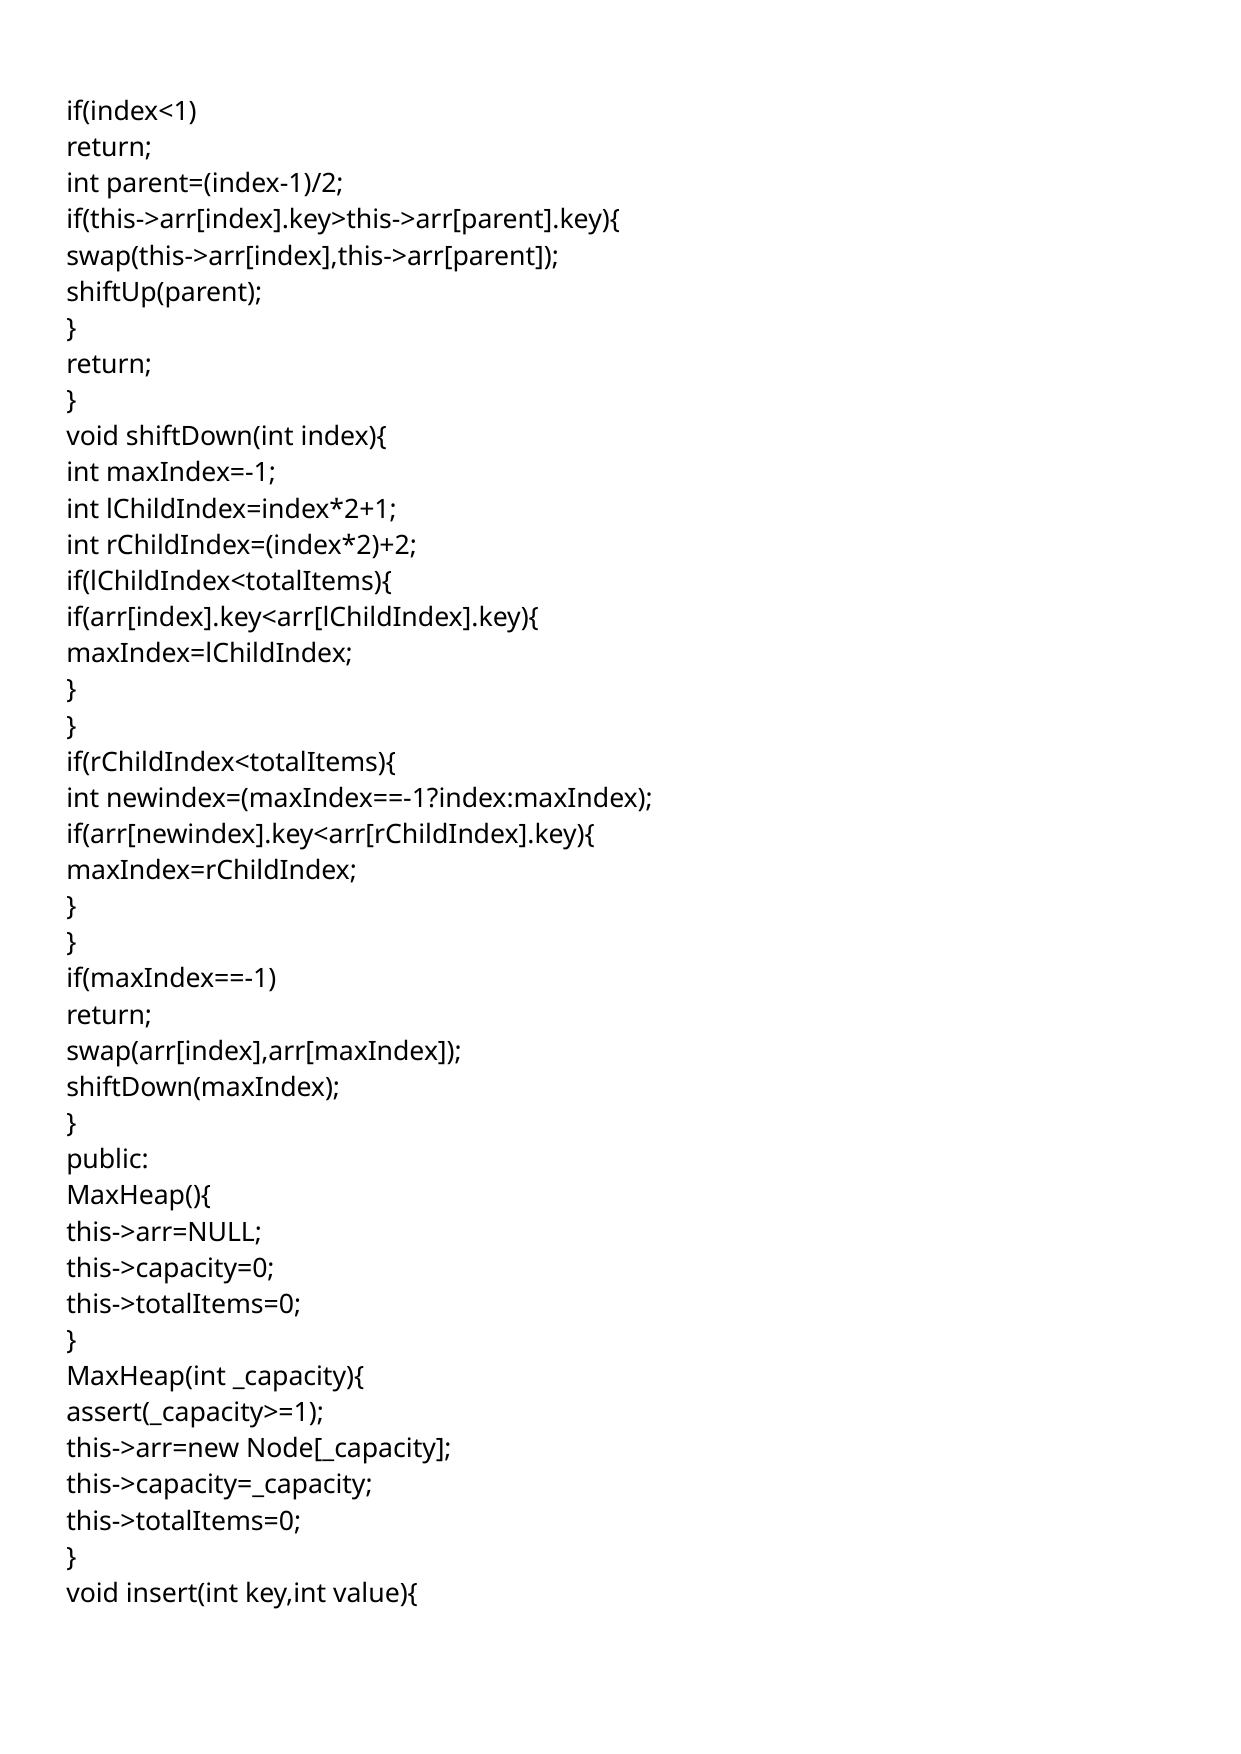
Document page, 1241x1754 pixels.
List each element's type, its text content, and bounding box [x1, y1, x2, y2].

text if(lChildIndex<totalItems){ [66, 562, 1122, 598]
text assert(_capacity>=1); [66, 1393, 1122, 1429]
text } [66, 670, 1122, 706]
text } [66, 923, 1122, 959]
text void shiftDown(int index){ [66, 417, 1122, 453]
text this->totalItems=0; [66, 1285, 1122, 1321]
text shiftUp(parent); [66, 273, 1122, 309]
text if(index<1) [66, 92, 1122, 128]
text swap(this->arr[index],this->arr[parent]); [66, 237, 1122, 273]
text if(arr[index].key<arr[lChildIndex].key){ [66, 598, 1122, 634]
text return; [66, 996, 1122, 1032]
text } [66, 1538, 1122, 1574]
text } [66, 309, 1122, 345]
text return; [66, 128, 1122, 164]
text int newindex=(maxIndex==-1?index:maxIndex); [66, 779, 1122, 815]
text int rChildIndex=(index*2)+2; [66, 526, 1122, 562]
text if(this->arr[index].key>this->arr[parent].key){ [66, 200, 1122, 237]
text MaxHeap(int _capacity){ [66, 1357, 1122, 1393]
text this->capacity=_capacity; [66, 1466, 1122, 1502]
text this->arr=new Node[_capacity]; [66, 1429, 1122, 1466]
text this->totalItems=0; [66, 1502, 1122, 1538]
text maxIndex=lChildIndex; [66, 634, 1122, 670]
text if(maxIndex==-1) [66, 959, 1122, 996]
text this->capacity=0; [66, 1249, 1122, 1285]
text shiftDown(maxIndex); [66, 1068, 1122, 1104]
text if(rChildIndex<totalItems){ [66, 743, 1122, 779]
text } [66, 1321, 1122, 1357]
text MaxHeap(){ [66, 1176, 1122, 1212]
text void insert(int key,int value){ [66, 1574, 1122, 1610]
text public: [66, 1140, 1122, 1176]
text int maxIndex=-1; [66, 453, 1122, 489]
text maxIndex=rChildIndex; [66, 851, 1122, 887]
text return; [66, 345, 1122, 381]
text swap(arr[index],arr[maxIndex]); [66, 1032, 1122, 1068]
text } [66, 706, 1122, 743]
text int lChildIndex=index*2+1; [66, 489, 1122, 526]
text } [66, 1104, 1122, 1140]
text this->arr=NULL; [66, 1212, 1122, 1249]
text int parent=(index-1)/2; [66, 164, 1122, 200]
text } [66, 887, 1122, 923]
text } [66, 381, 1122, 417]
text if(arr[newindex].key<arr[rChildIndex].key){ [66, 815, 1122, 851]
